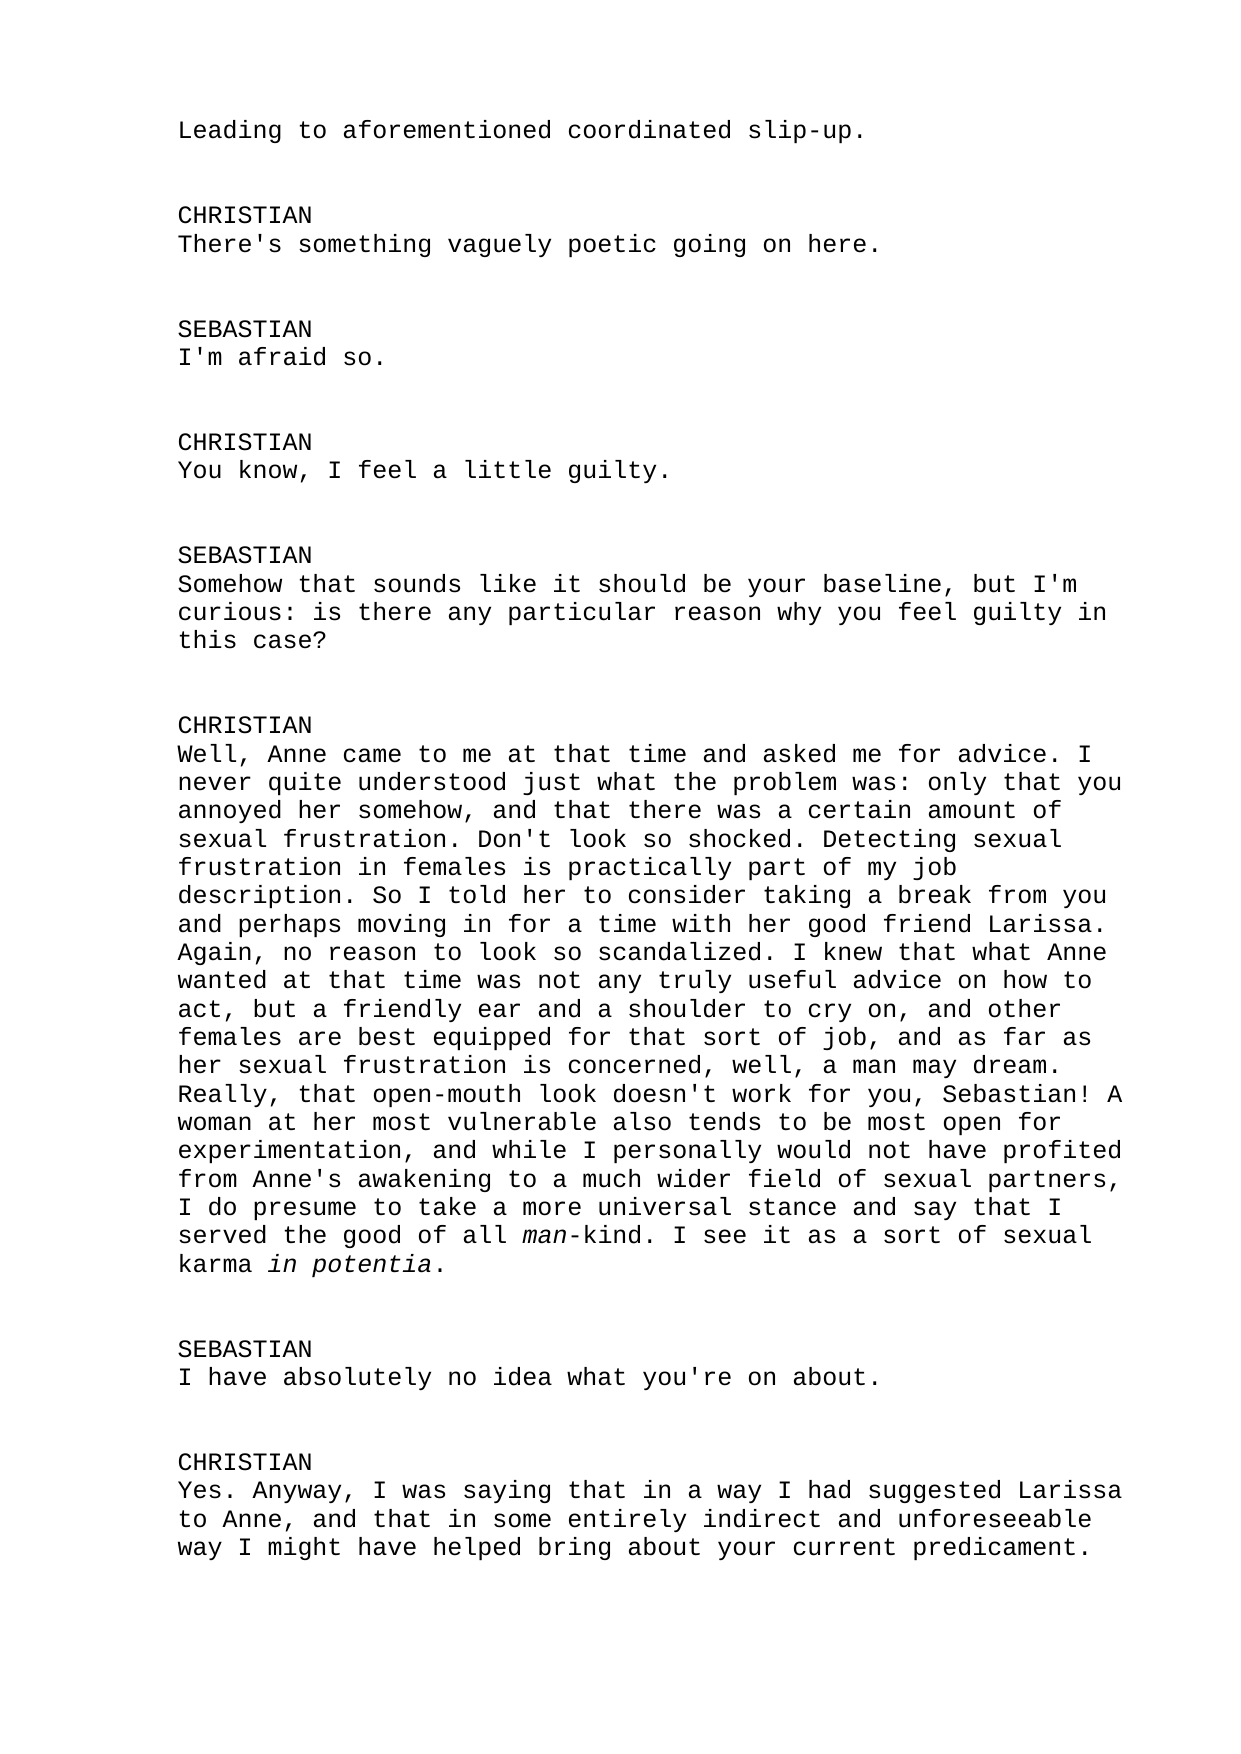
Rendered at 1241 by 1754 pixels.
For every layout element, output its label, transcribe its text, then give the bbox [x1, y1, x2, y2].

text CHRISTIAN [327, 1450, 1152, 1478]
text Yes. Anyway, I was saying that in a way I had suggested Larissa to Anne, and that in some entirely indirect and unforeseeable way I might have helped bring about your current predicament. [1107, 1478, 1152, 1563]
text SEBASTIAN [327, 543, 1152, 571]
text CHRISTIAN [327, 430, 1152, 458]
text I have absolutely no idea what you're on about. [897, 1365, 1152, 1393]
text CHRISTIAN [327, 713, 1152, 741]
text Somehow that sounds like it should be your baseline, but I'm curious: is there any particular reason why you feel guilty in this case? [342, 571, 1152, 656]
text You know, I feel a little guilty. [687, 458, 1152, 486]
text Well, Anne came to me at that time and asked me for advice. I never quite understood just what the problem was: only that you annoyed her somehow, and that there was a certain amount of sexual frustration. Don't look so shocked. Detecting sexual frustration in females is practically part of my job description. So I told her to consider taking a break from you and perhaps moving in for a time with her good friend Larissa. Again, no reason to look so scandalized. I knew that what Anne wanted at that time was not any truly useful advice on how to act, but a friendly ear and a shoulder to cry on, and other females are best equipped for that sort of job, and as far as her sexual frustration is concerned, well, a man may dream. Really, that open-mouth look doesn't work for you, Sebastian! A woman at her most vulnerable also tends to be most open for experimentation, and while I personally would not have profited from Anne's awakening to a much wider field of sexual partners, I do presume to take a more universal stance and say that I served the good of all man-kind. I see it as a sort of sexual karma in potentia. [462, 741, 1152, 1280]
text There's something vaguely poetic going on here. [897, 231, 1152, 260]
text I'm afraid so. [402, 345, 1152, 373]
text CHRISTIAN [327, 203, 1152, 231]
text Leading to aforementioned coordinated slip-up. [882, 118, 1152, 146]
text SEBASTIAN [327, 316, 1152, 345]
text SEBASTIAN [327, 1336, 1152, 1365]
